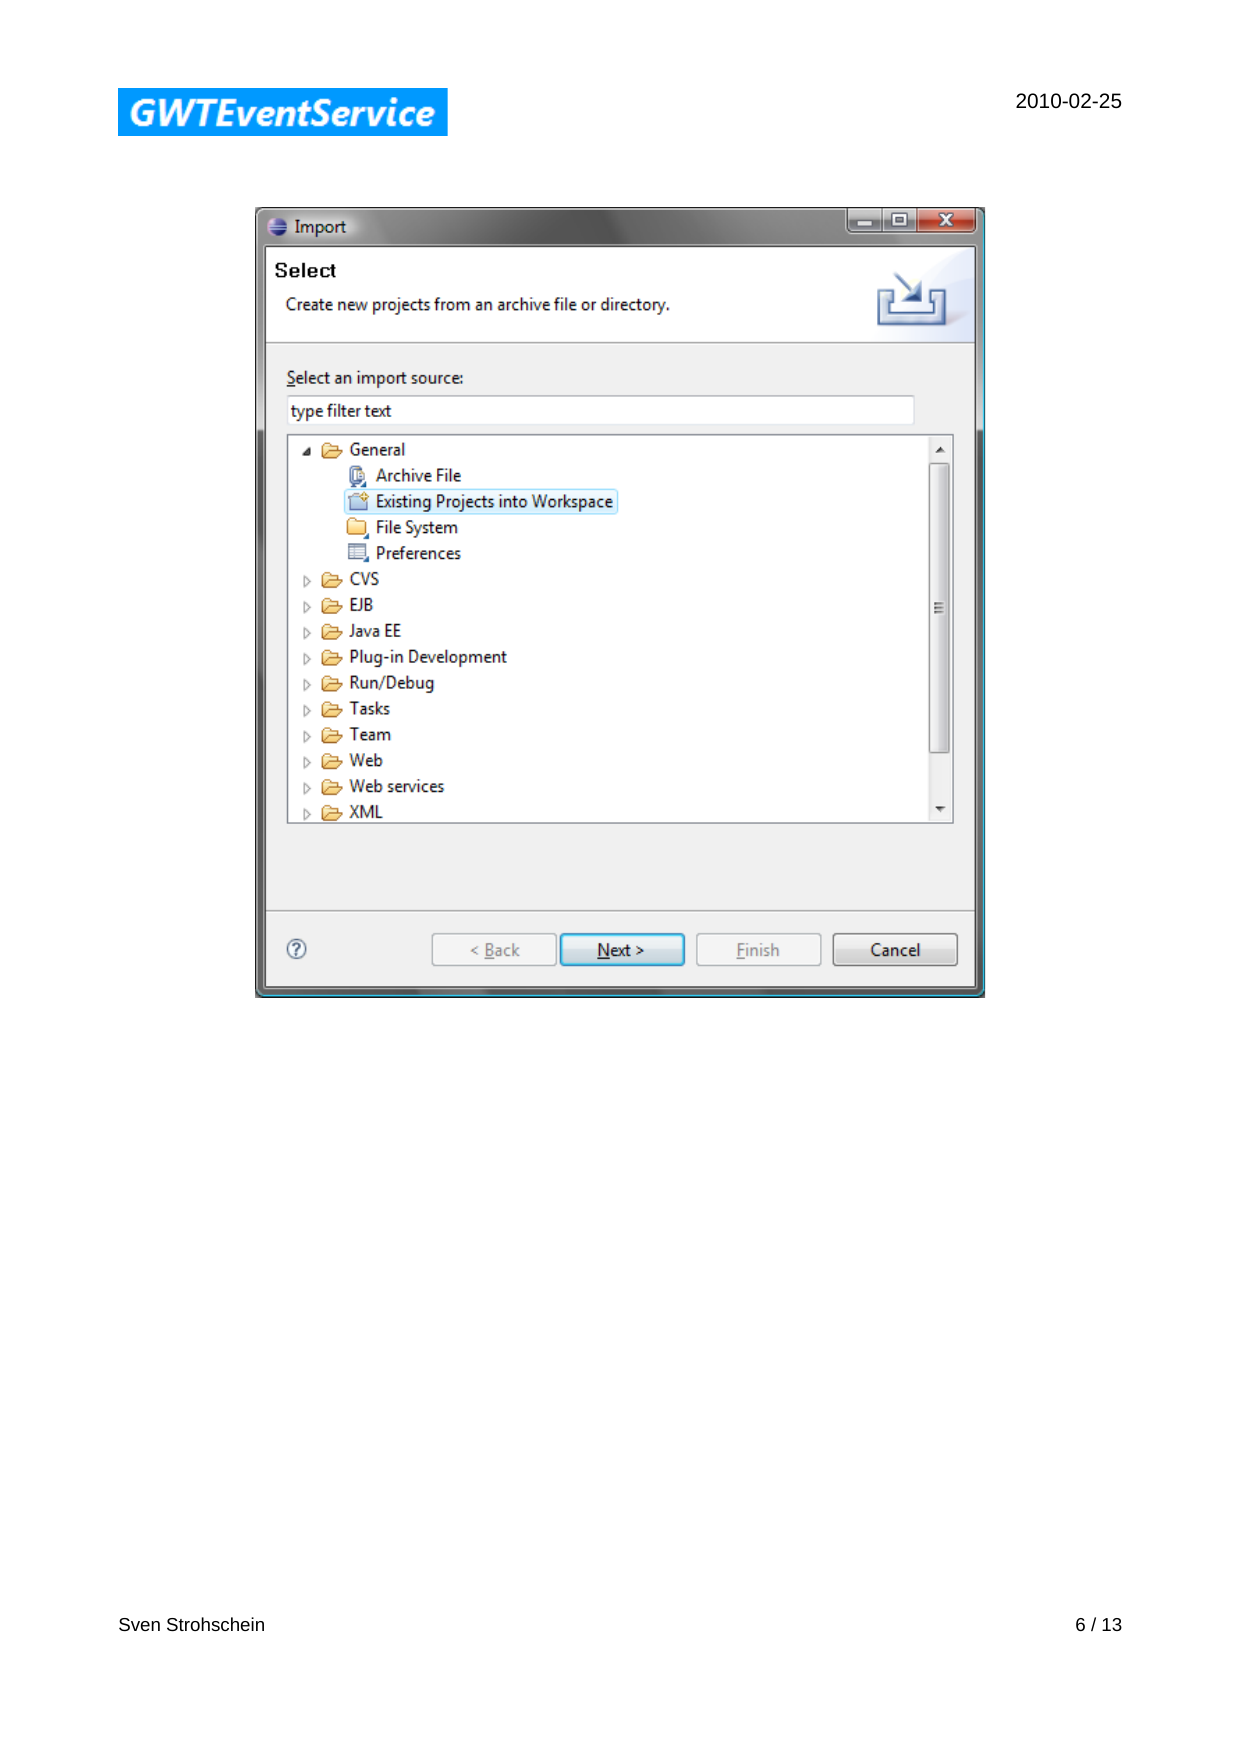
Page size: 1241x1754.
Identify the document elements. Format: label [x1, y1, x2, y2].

picture [118, 88, 448, 136]
picture [255, 207, 986, 998]
